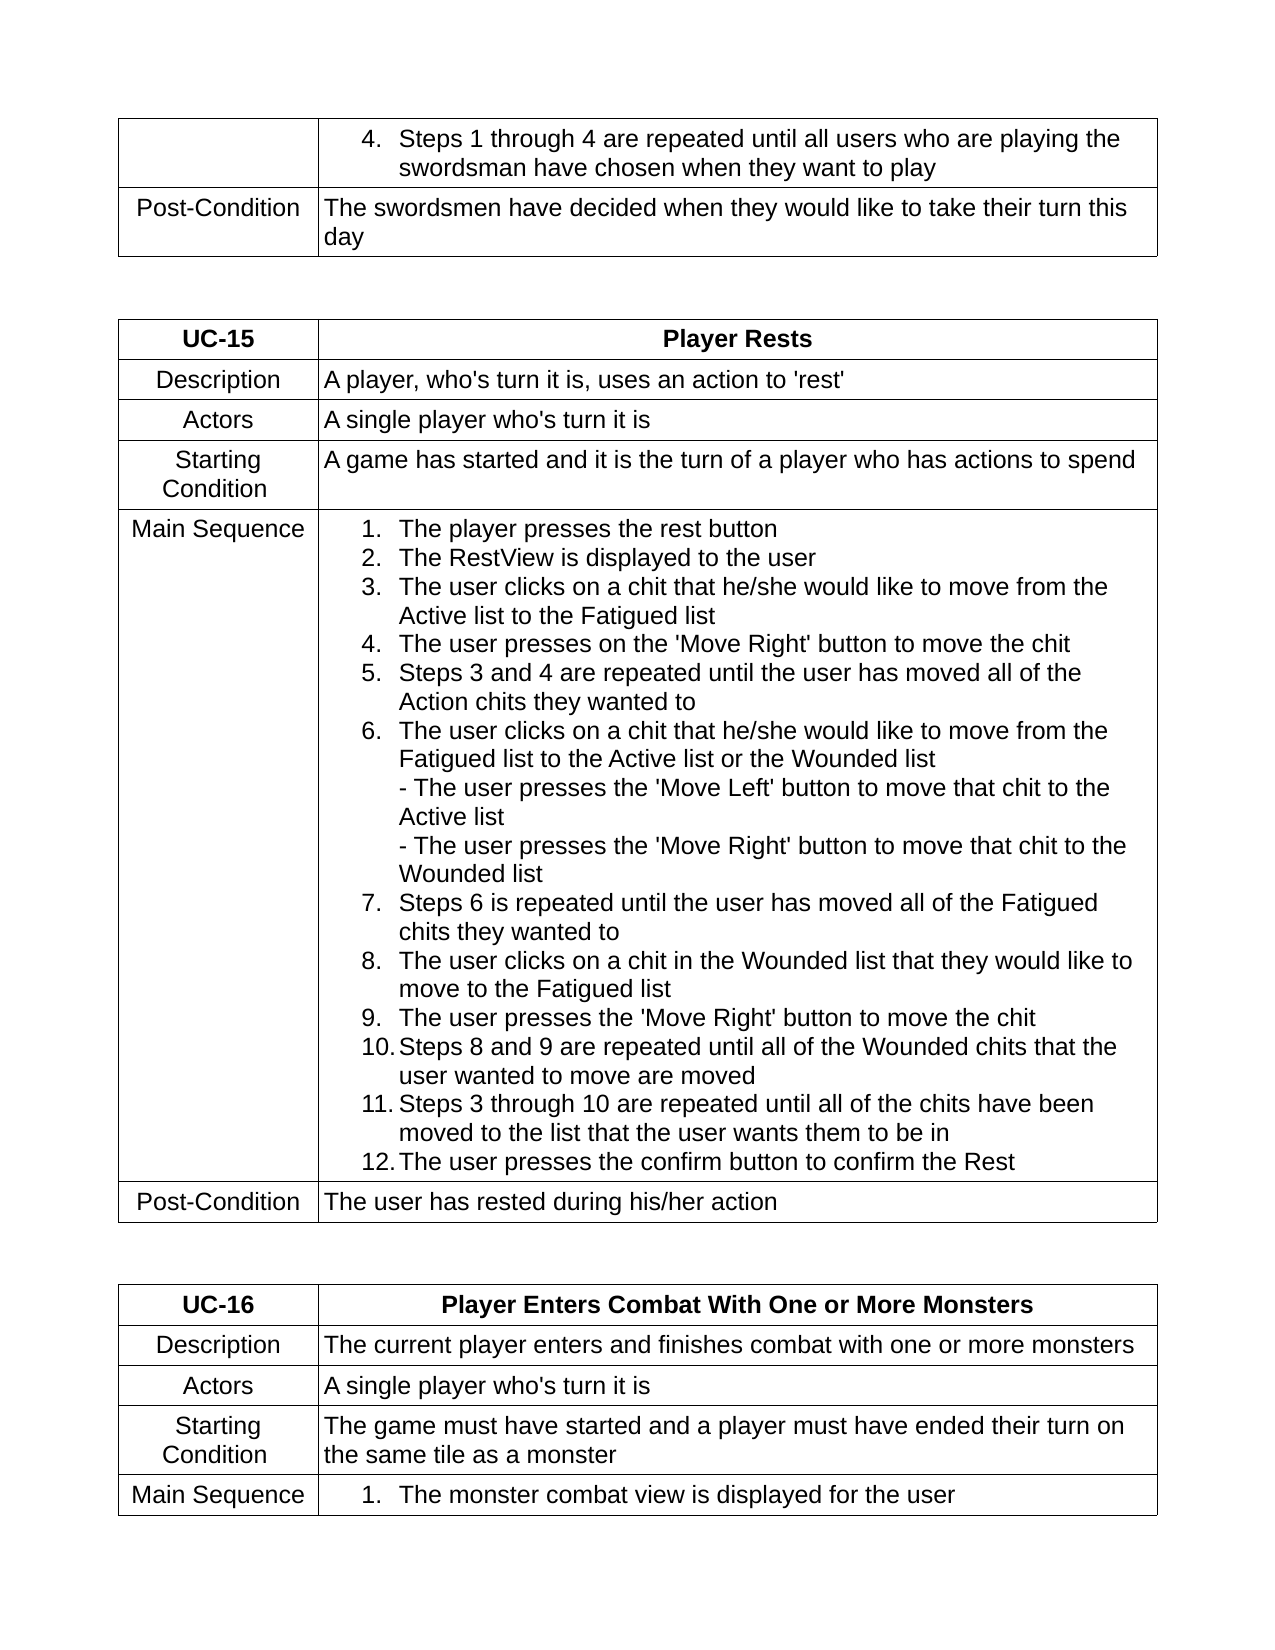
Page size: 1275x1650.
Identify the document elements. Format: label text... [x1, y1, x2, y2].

table_cell The user has rested during his/her action [319, 1182, 1157, 1222]
table_cell The game must have started and a player must have ended their turn on the same tile as a monster [319, 1406, 1157, 1474]
table_cell Actors [119, 1366, 318, 1405]
table_cell A player, who's turn it is, uses an action to 'rest' [319, 360, 1157, 399]
table_cell Main Sequence [119, 510, 318, 1181]
table_cell The player presses the rest button The RestView is displayed to the user The user clicks on a chit that he/she would like to move from the Active list to the Fatigued list The user presses on the 'Move Right' button to move the chit Steps 3 and 4 are repeated until the user has moved all of the Action chits they wanted to The user clicks on a chit that he/she would like to move from the Fatigued list to the Active list or the Wounded list - The user presses the 'Move Left' button to move that chit to the Active list - The user presses the 'Move Right' button to move that chit to the Wounded list Steps 6 is repeated until the user has moved all of the Fatigued chits they wanted to The user clicks on a chit in the Wounded list that they would like to move to the Fatigued list The user presses the 'Move Right' button to move the chit Steps 8 and 9 are repeated until all of the Wounded chits that the user wanted to move are moved Steps 3 through 10 are repeated until all of the chits have been moved to the list that the user wants them to be in The user presses the confirm button to confirm the Rest [319, 510, 1157, 1181]
table_cell [119, 119, 318, 187]
table_cell The current player enters and finishes combat with one or more monsters [319, 1326, 1157, 1365]
table_cell A single player who's turn it is [319, 400, 1157, 439]
table_cell A single player who's turn it is [319, 1366, 1157, 1405]
table_cell Post-Condition [119, 188, 318, 256]
table_cell Actors [119, 400, 318, 439]
table_cell The turn selection view is displayed to the a user who is playing the swordsman That user selects when he/she would like to play their turn, from the drop down box available User presses the OK button to commit their decision Steps 1 through 4 are repeated until all users who are playing the swordsman have chosen when they want to play [319, 119, 1157, 187]
table_cell Post-Condition [119, 1182, 318, 1222]
table_cell Description [119, 360, 318, 399]
table_header Player Enters Combat With One or More Monsters [319, 1285, 1157, 1324]
table_cell Main Sequence [119, 1475, 318, 1514]
table_cell The monster combat view is displayed for the user The user decides whether or not he/she would like to alert their weapon User selects which monster he/she would like to attack from the monster drop down box User selects which attack he/she would like to use (smash, thrust, or swing) using the available buttons User selects which shield he/she would like to use with the available buttons User selects which maneuver he/she would like to use with the available buttons User presses the Attack Curr. Monster button to signal that they are attacking that monster User presses the Start Combat button or the Run button in order to determine what happens in that round of combat Steps 2 through 7 are repeated until the user has run away, died, or killed all of the monsters [319, 1475, 1157, 1514]
table_cell Starting Condition [119, 441, 318, 509]
table_cell A game has started and it is the turn of a player who has actions to spend [319, 441, 1157, 509]
table_cell Starting Condition [119, 1406, 318, 1474]
table_cell Description [119, 1326, 318, 1365]
table_header UC-16 [119, 1285, 318, 1324]
table_header UC-15 [119, 320, 318, 359]
table_cell The swordsmen have decided when they would like to take their turn this day [319, 188, 1157, 256]
table_header Player Rests [319, 320, 1157, 359]
